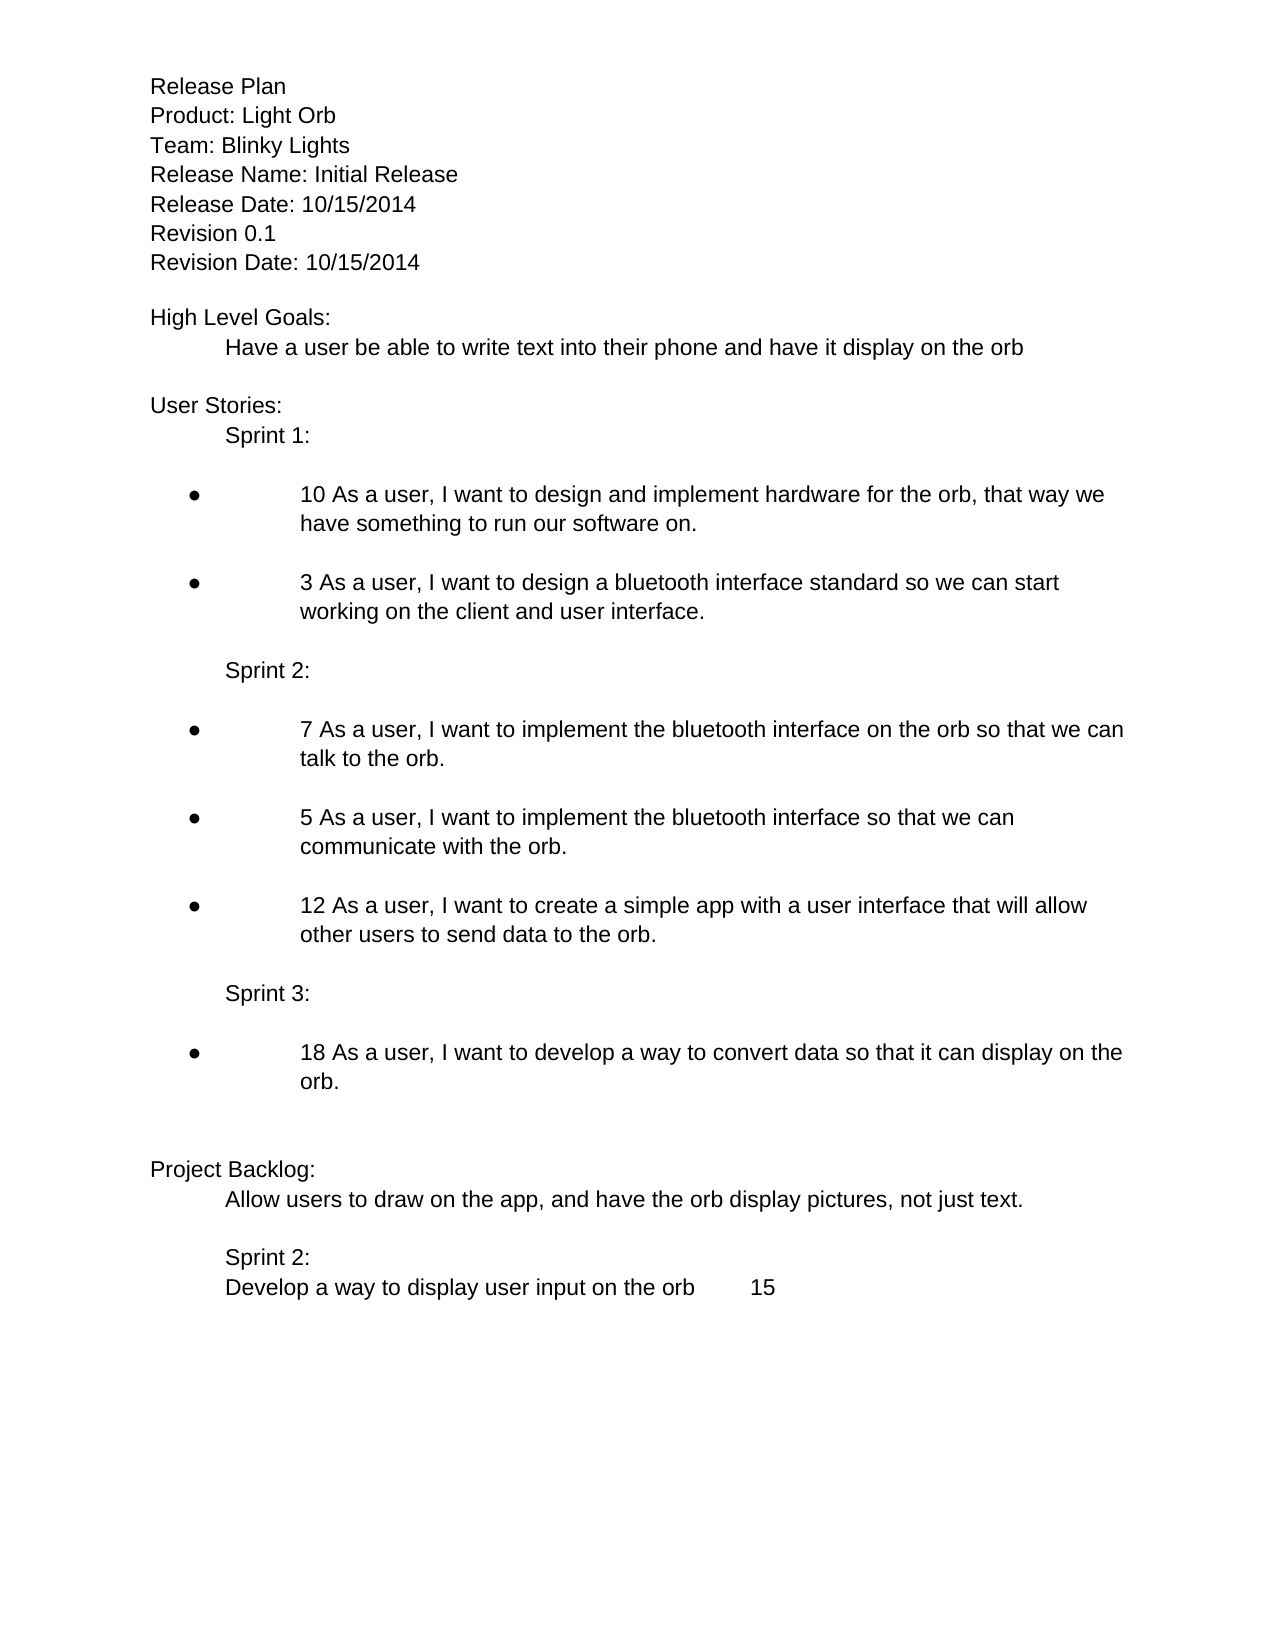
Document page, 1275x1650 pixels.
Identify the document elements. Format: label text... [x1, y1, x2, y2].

text Sprint 1: [150, 422, 1125, 448]
list 7 As a user, I want to implement the bluetooth interface on the orb so that we can talk to the orb. [187, 716, 1125, 771]
list 5 As a user, I want to implement the bluetooth interface so that we can communicate with the orb. [187, 804, 1125, 859]
text Sprint 2: [150, 1245, 1125, 1271]
list 18 As a user, I want to develop a way to convert data so that it can display on the orb. [187, 1039, 1125, 1094]
text User Stories: [150, 393, 1125, 419]
text Sprint 2: [150, 657, 1125, 683]
list 10 As a user, I want to design and implement hardware for the orb, that way we have something to run our software on. [187, 481, 1125, 536]
text Project Backlog: [150, 1157, 1125, 1182]
text High Level Goals: [150, 305, 1125, 331]
text Allow users to draw on the app, and have the orb display pictures, not just text. [150, 1186, 1125, 1212]
list 12 As a user, I want to create a simple app with a user interface that will allow other users to send data to the orb. [187, 892, 1125, 947]
text Develop a way to display user input on the orb 15 [150, 1274, 1125, 1300]
list 3 As a user, I want to design a bluetooth interface standard so we can start working on the client and user interface. [187, 569, 1125, 624]
text Have a user be able to write text into their phone and have it display on the orb [150, 334, 1125, 360]
text Sprint 3: [150, 981, 1125, 1006]
